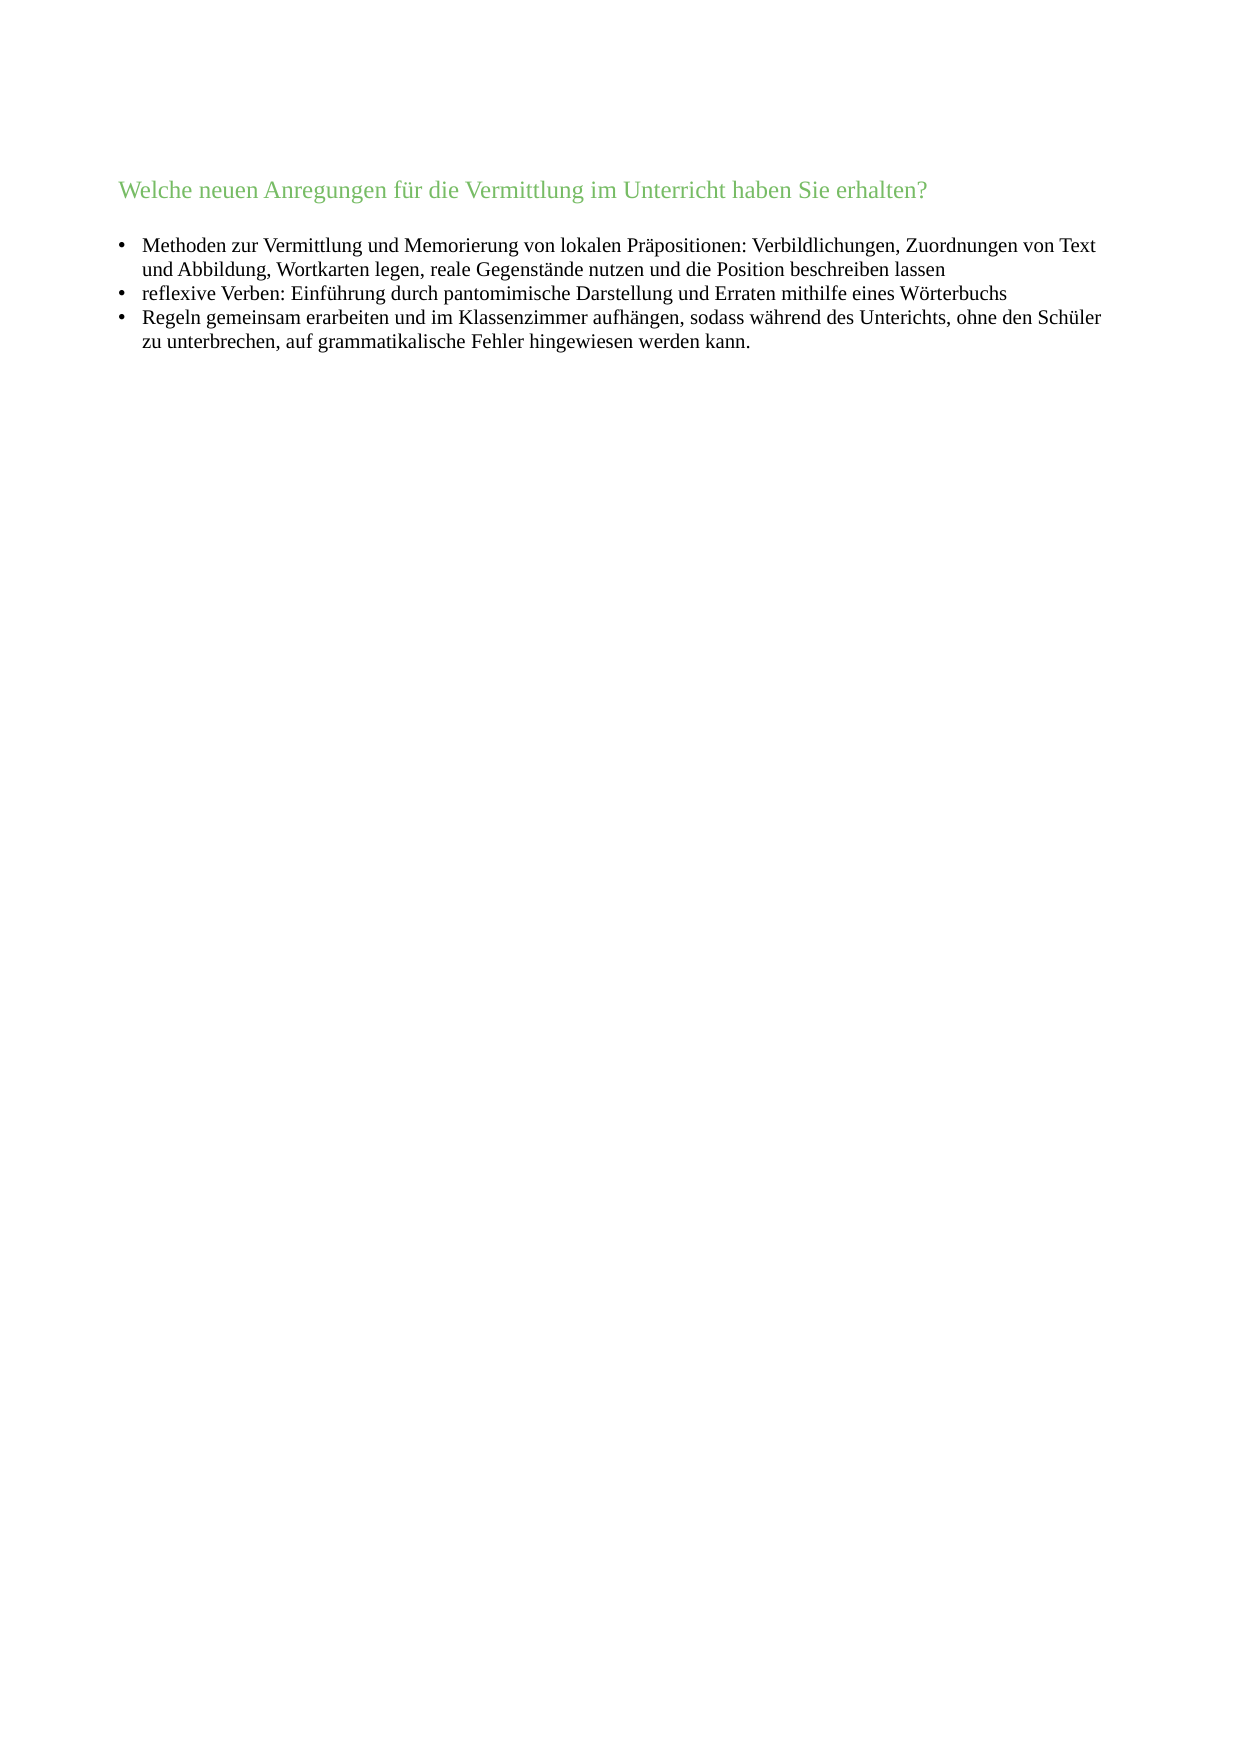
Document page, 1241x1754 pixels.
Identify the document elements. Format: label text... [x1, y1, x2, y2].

text Welche neuen Anregungen für die Vermittlung im Unterricht haben Sie erhalten? [118, 118, 1122, 204]
list Regeln gemeinsam erarbeiten und im Klassenzimmer aufhängen, sodass während des Unterichts, ohne den Schüler zu unterbrechen, auf grammatikalische Fehler hingewiesen werden kann. [118, 305, 1122, 353]
list Methoden zur Vermittlung und Memorierung von lokalen Präpositionen: Verbildlichungen, Zuordnungen von Text und Abbildung, Wortkarten legen, reale Gegenstände nutzen und die Position beschreiben lassen [118, 233, 1122, 281]
list reflexive Verben: Einführung durch pantomimische Darstellung und Erraten mithilfe eines Wörterbuchs [118, 281, 1122, 305]
